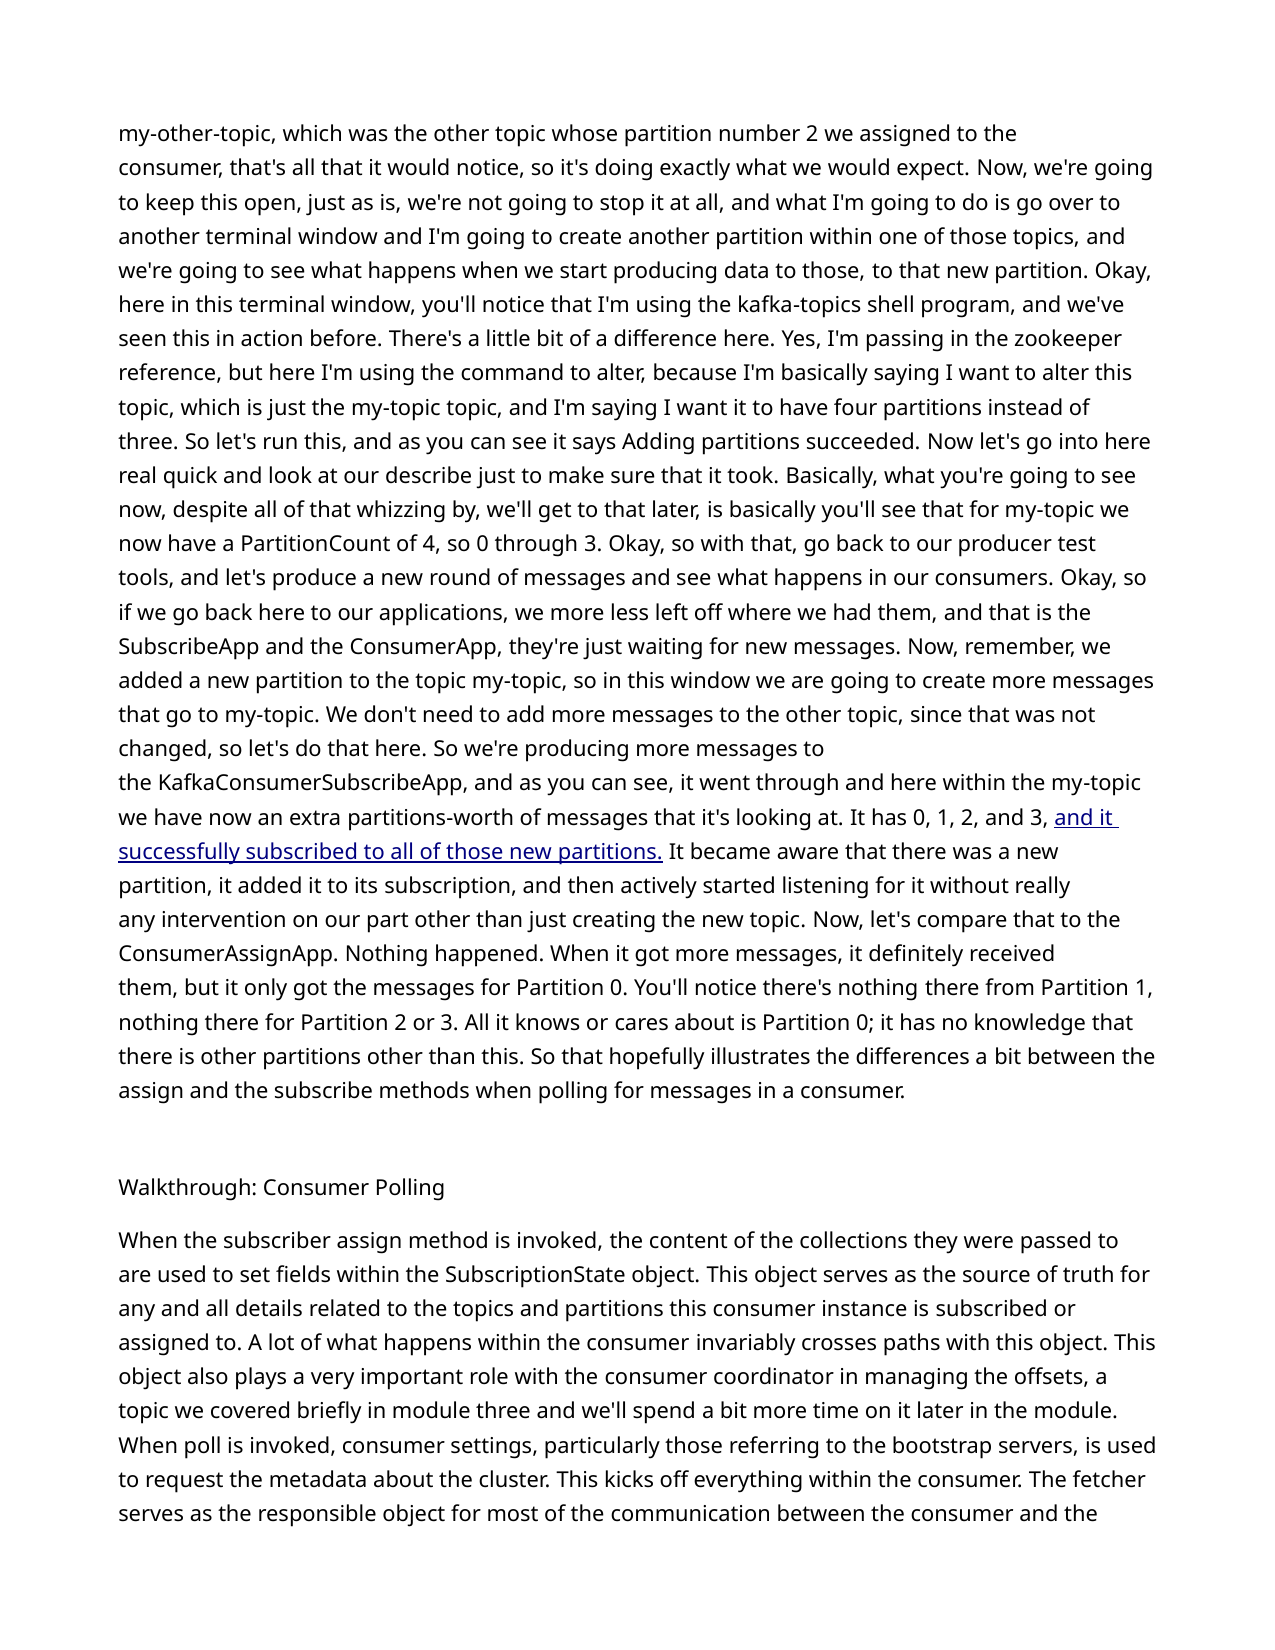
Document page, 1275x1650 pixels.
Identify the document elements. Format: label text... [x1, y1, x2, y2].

text my‑other‑topic, which was the other topic whose partition number 2 we assigned to the consumer, that's all that it would notice, so it's doing exactly what we would expect. Now, we're going to keep this open, just as is, we're not going to stop it at all, and what I'm going to do is go over to another terminal window and I'm going to create another partition within one of those topics, and we're going to see what happens when we start producing data to those, to that new partition. Okay, here in this terminal window, you'll notice that I'm using the kafka‑topics shell program, and we've seen this in action before. There's a little bit of a difference here. Yes, I'm passing in the zookeeper reference, but here I'm using the command to alter, because I'm basically saying I want to alter this topic, which is just the my‑topic topic, and I'm saying I want it to have four partitions instead of three. So let's run this, and as you can see it says Adding partitions succeeded. Now let's go into here real quick and look at our describe just to make sure that it took. Basically, what you're going to see now, despite all of that whizzing by, we'll get to that later, is basically you'll see that for my‑topic we now have a PartitionCount of 4, so 0 through 3. Okay, so with that, go back to our producer test tools, and let's produce a new round of messages and see what happens in our consumers. Okay, so if we go back here to our applications, we more less left off where we had them, and that is the SubscribeApp and the ConsumerApp, they're just waiting for new messages. Now, remember, we added a new partition to the topic my‑topic, so in this window we are going to create more messages that go to my‑topic. We don't need to add more messages to the other topic, since that was not changed, so let's do that here. So we're producing more messages to the KafkaConsumerSubscribeApp, and as you can see, it went through and here within the my‑topic we have now an extra partitions‑worth of messages that it's looking at. It has 0, 1, 2, and 3, and it successfully subscribed to all of those new partitions. It became aware that there was a new partition, it added it to its subscription, and then actively started listening for it without really any intervention on our part other than just creating the new topic. Now, let's compare that to the ConsumerAssignApp. Nothing happened. When it got more messages, it definitely received them, but it only got the messages for Partition 0. You'll notice there's nothing there from Partition 1, nothing there for Partition 2 or 3. All it knows or cares about is Partition 0; it has no knowledge that there is other partitions other than this. So that hopefully illustrates the differences a bit between the assign and the subscribe methods when polling for messages in a consumer. [118, 118, 1157, 1104]
text When the subscriber assign method is invoked, the content of the collections they were passed to are used to set fields within the SubscriptionState object. This object serves as the source of truth for any and all details related to the topics and partitions this consumer instance is subscribed or assigned to. A lot of what happens within the consumer invariably crosses paths with this object. This object also plays a very important role with the consumer coordinator in managing the offsets, a topic we covered briefly in module three and we'll spend a bit more time on it later in the module. When poll is invoked, consumer settings, particularly those referring to the bootstrap servers, is used to request the metadata about the cluster. This kicks off everything within the consumer. The fetcher serves as the responsible object for most of the communication between the consumer and the [118, 1225, 1157, 1528]
subtitle Walkthrough: Consumer Polling [118, 1171, 1157, 1201]
